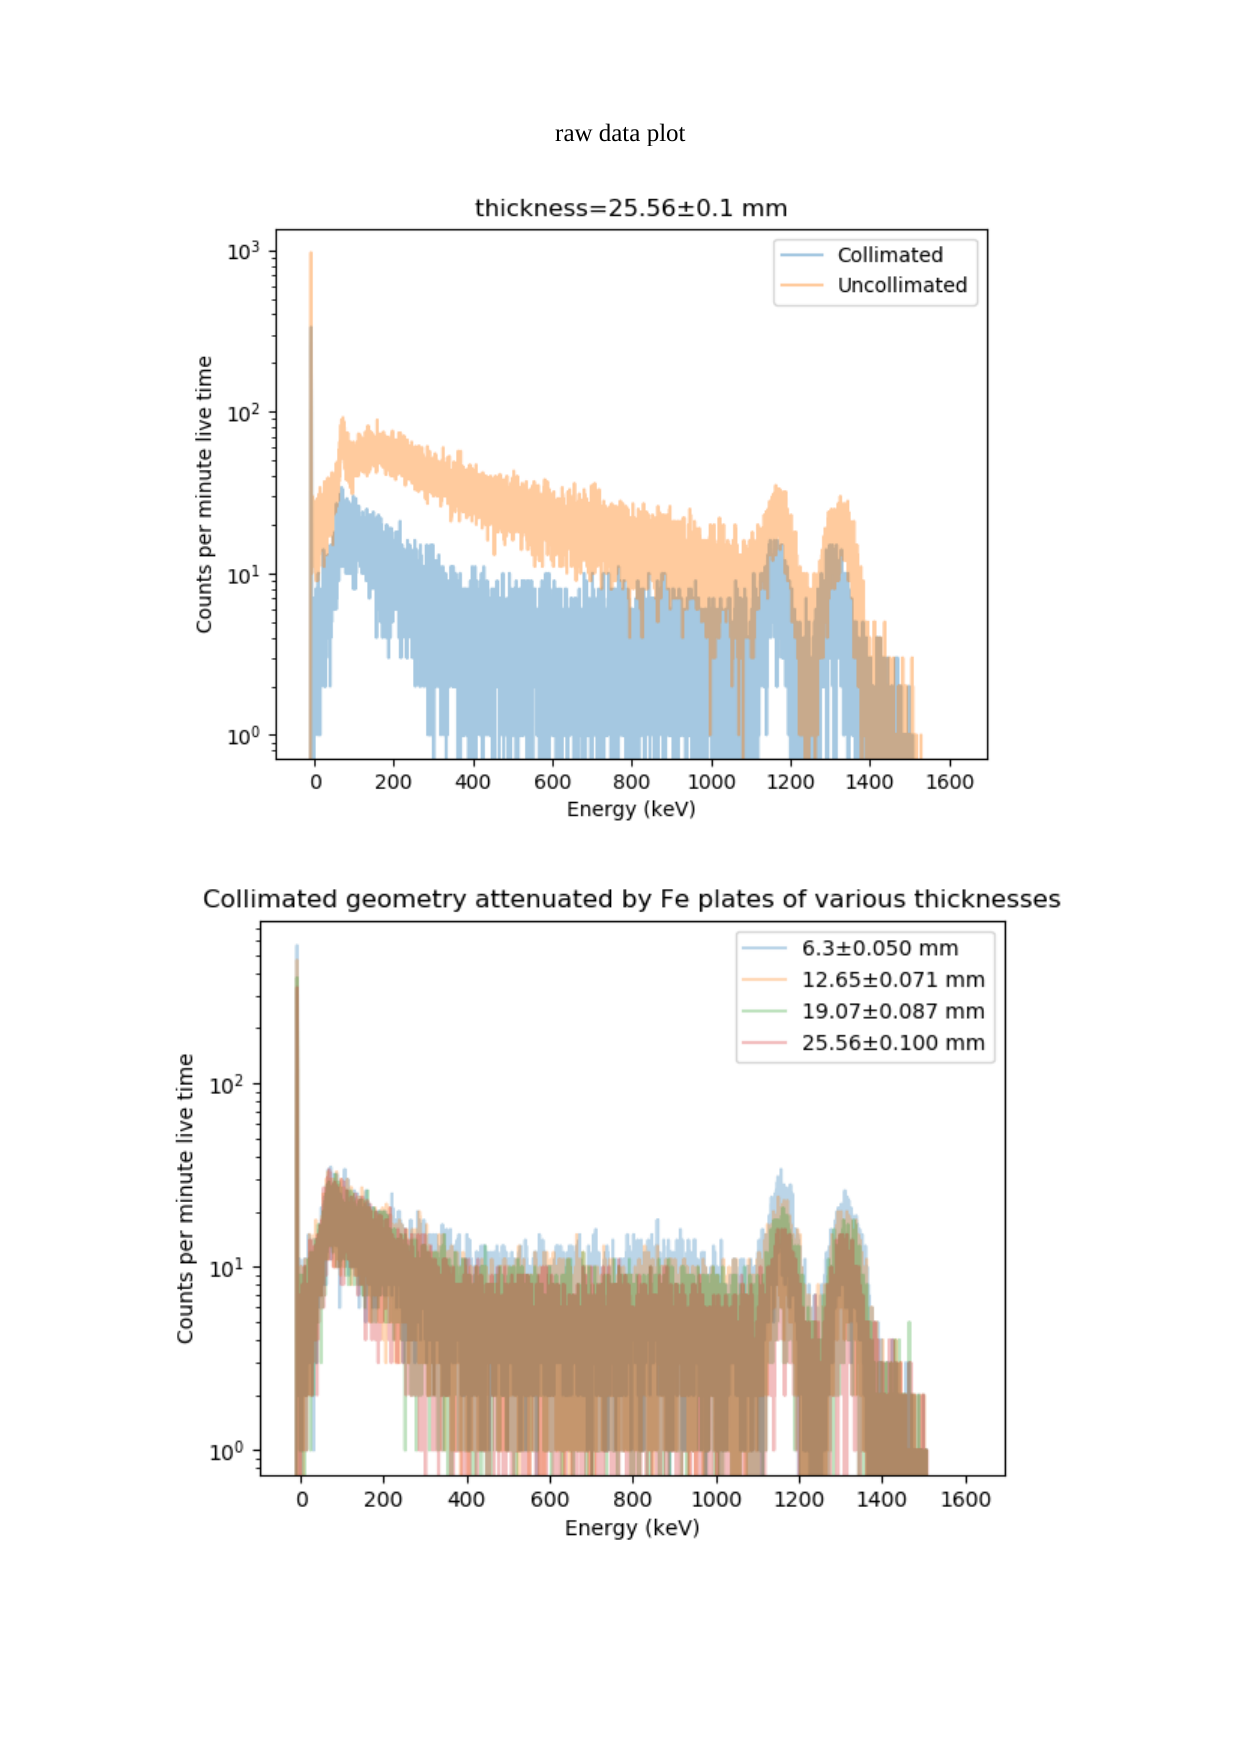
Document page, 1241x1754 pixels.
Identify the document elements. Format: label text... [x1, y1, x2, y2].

text raw data plot [118, 118, 1122, 1555]
picture [140, 146, 1100, 1555]
